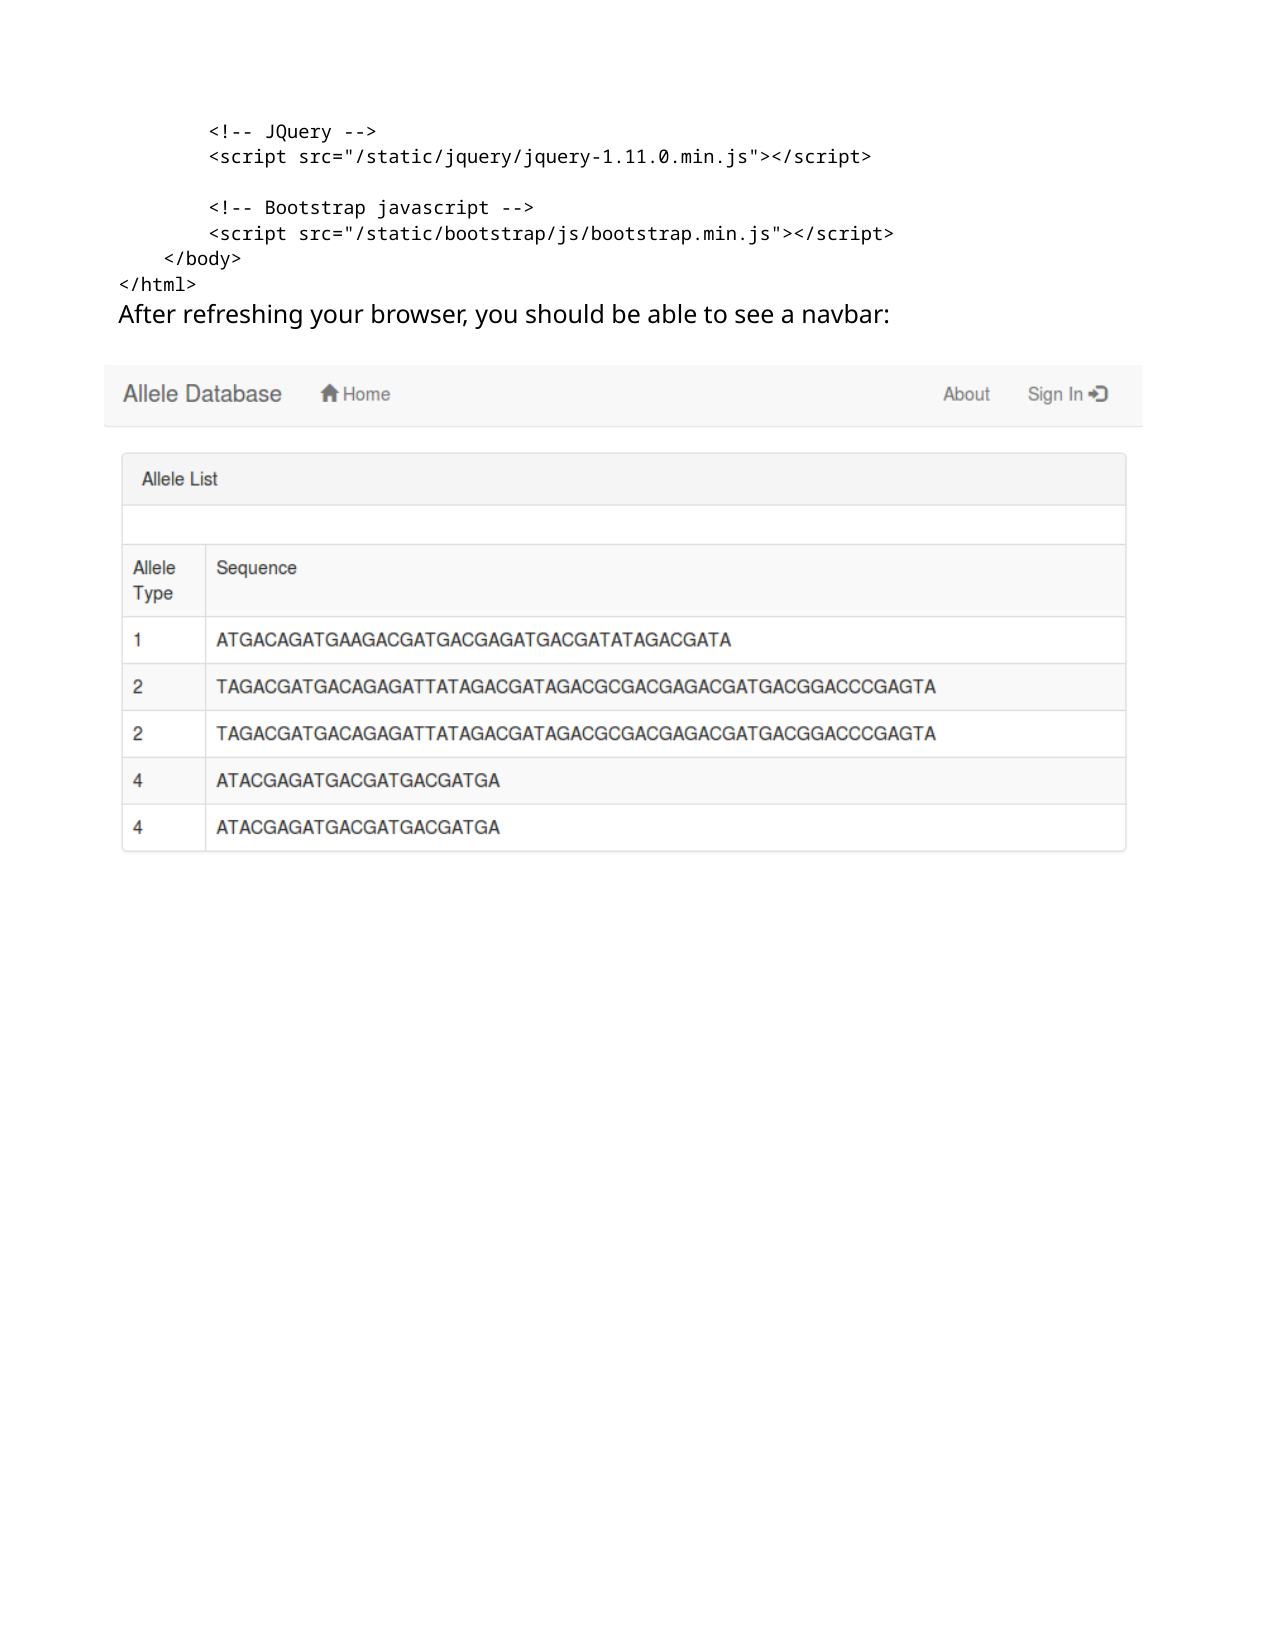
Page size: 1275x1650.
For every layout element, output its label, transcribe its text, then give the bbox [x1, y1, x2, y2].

picture [104, 365, 1143, 862]
text </html> [118, 271, 1157, 297]
text </body> [118, 246, 1157, 271]
text <!-- Bootstrap javascript --> [118, 195, 1157, 220]
text After refreshing your browser, you should be able to see a navbar: [118, 297, 1157, 331]
text <!-- JQuery --> [118, 118, 1157, 144]
text <script src="/static/jquery/jquery-1.11.0.min.js"></script> [118, 144, 1157, 169]
text <script src="/static/bootstrap/js/bootstrap.min.js"></script> [118, 220, 1157, 246]
